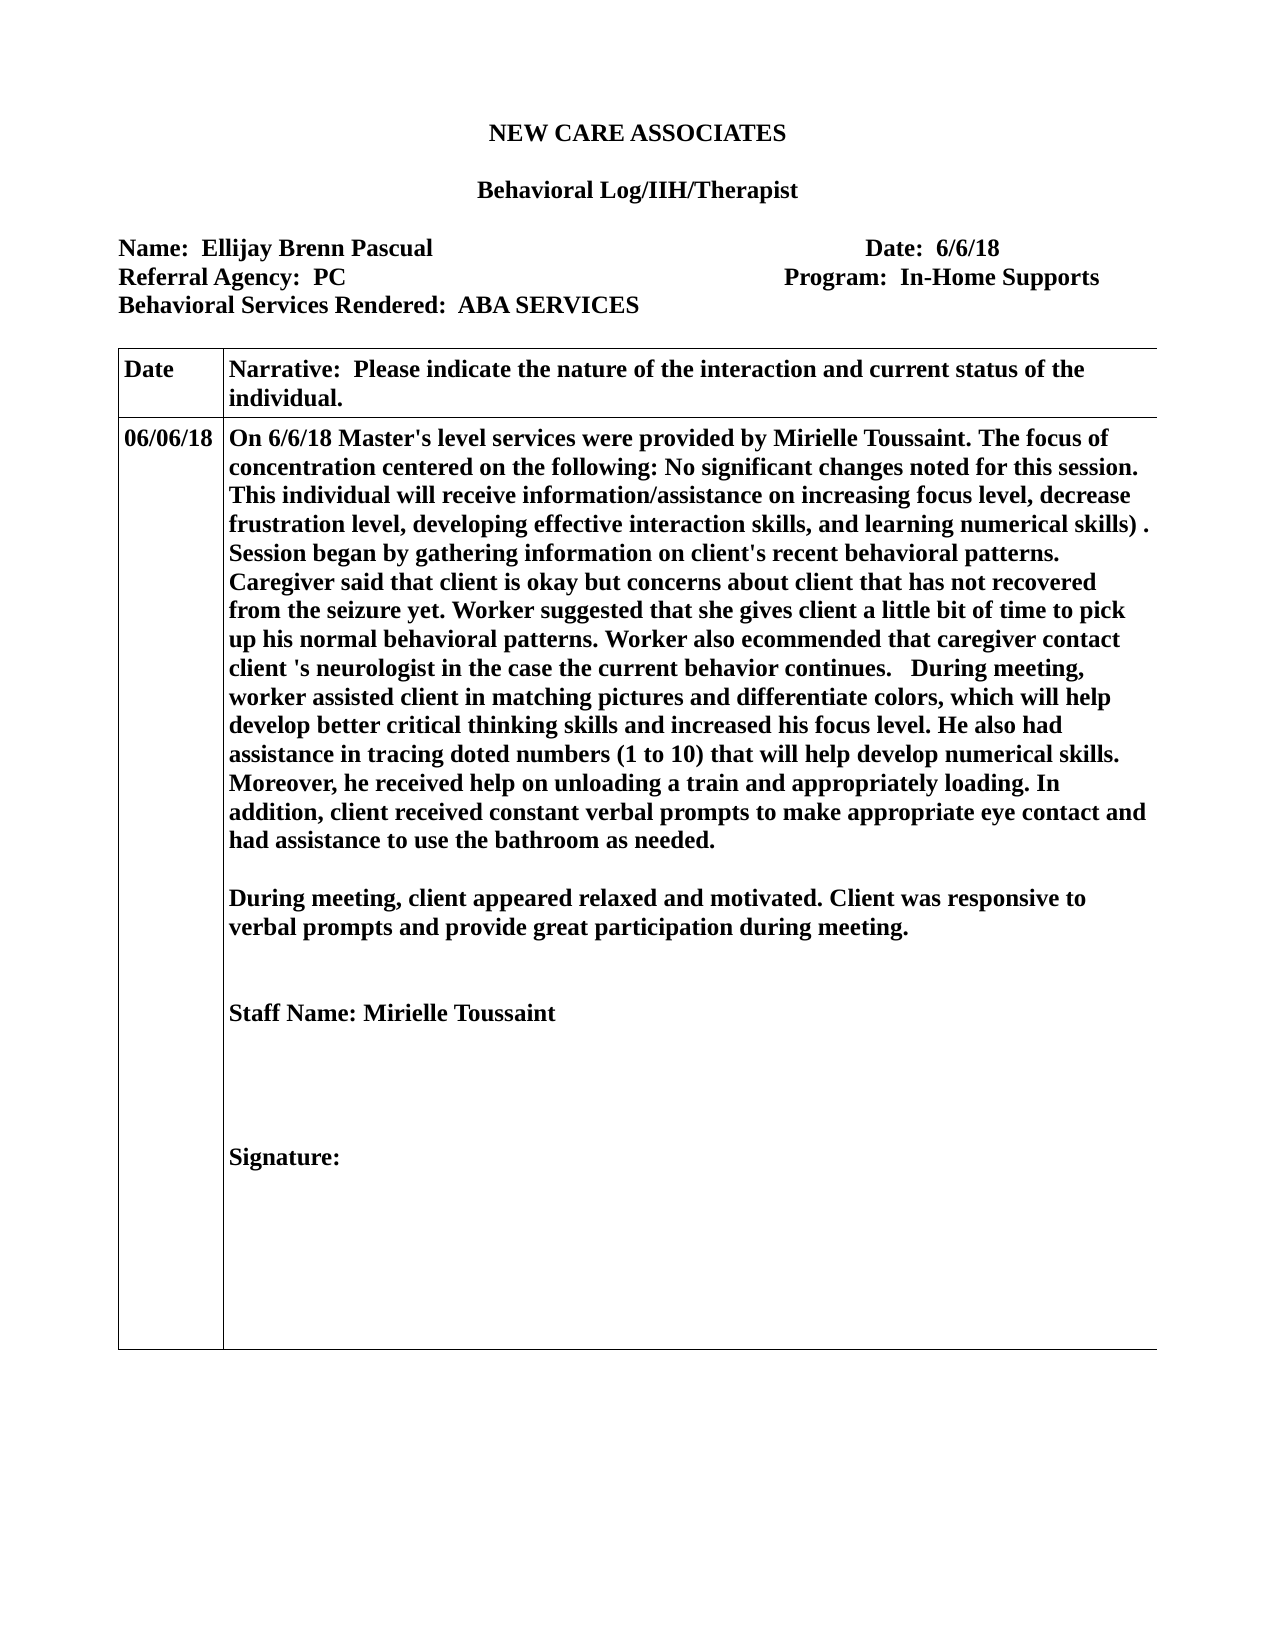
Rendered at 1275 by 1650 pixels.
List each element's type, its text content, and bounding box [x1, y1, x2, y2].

text Name: Ellijay Brenn Pascual Date: 6/6/18 [118, 233, 1157, 262]
text Behavioral Services Rendered: ABA SERVICES [118, 291, 1157, 319]
table_header Date [119, 349, 223, 417]
table_header Narrative: Please indicate the nature of the interaction and current status of the individual. [224, 349, 1157, 417]
text NEW CARE ASSOCIATES [118, 118, 1157, 147]
table_cell 06/06/18 [119, 418, 223, 1349]
text Referral Agency: PC Program: In-Home Supports [118, 262, 1157, 291]
table_cell On 6/6/18 Master's level services were provided by Mirielle Toussaint. The focus of concentration centered on the following: No significant changes noted for this session. This individual will receive information/assistance on increasing focus level, decrease frustration level, developing effective interaction skills, and learning numerical skills) . Session began by gathering information on client's recent behavioral patterns. Caregiver said that client is okay but concerns about client that has not recovered from the seizure yet. Worker suggested that she gives client a little bit of time to pick up his normal behavioral patterns. Worker also ecommended that caregiver contact client 's neurologist in the case the current behavior continues. During meeting, worker assisted client in matching pictures and differentiate colors, which will help develop better critical thinking skills and increased his focus level. He also had assistance in tracing doted numbers (1 to 10) that will help develop numerical skills. Moreover, he received help on unloading a train and appropriately loading. In addition, client received constant verbal prompts to make appropriate eye contact and had assistance to use the bathroom as needed. During meeting, client appeared relaxed and motivated. Client was responsive to verbal prompts and provide great participation during meeting. Staff Name: Mirielle Toussaint Signature: [224, 418, 1157, 1349]
text Behavioral Log/IIH/Therapist [118, 176, 1157, 204]
